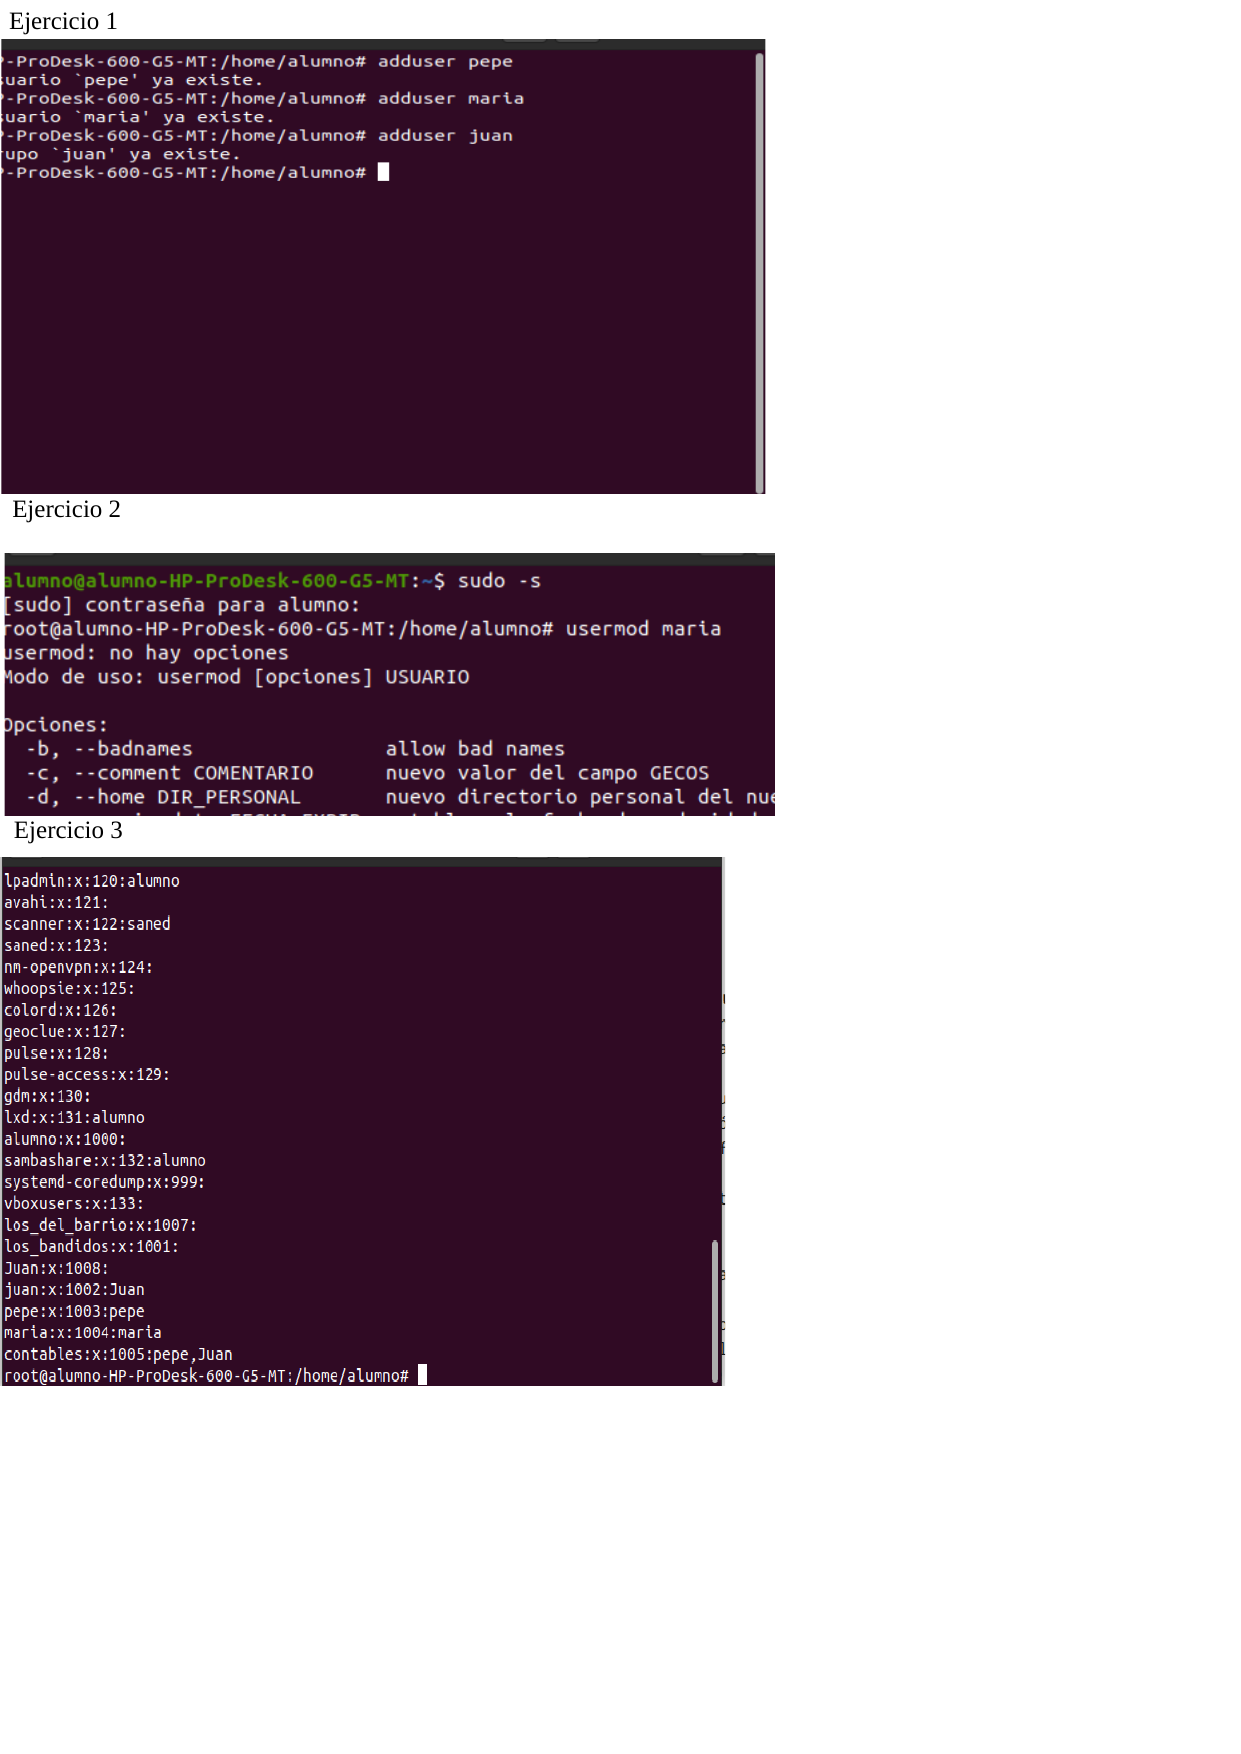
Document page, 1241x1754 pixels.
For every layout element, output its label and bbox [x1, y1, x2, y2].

picture [0, 857, 186, 1386]
picture [1, 39, 287, 494]
picture [4, 553, 169, 670]
